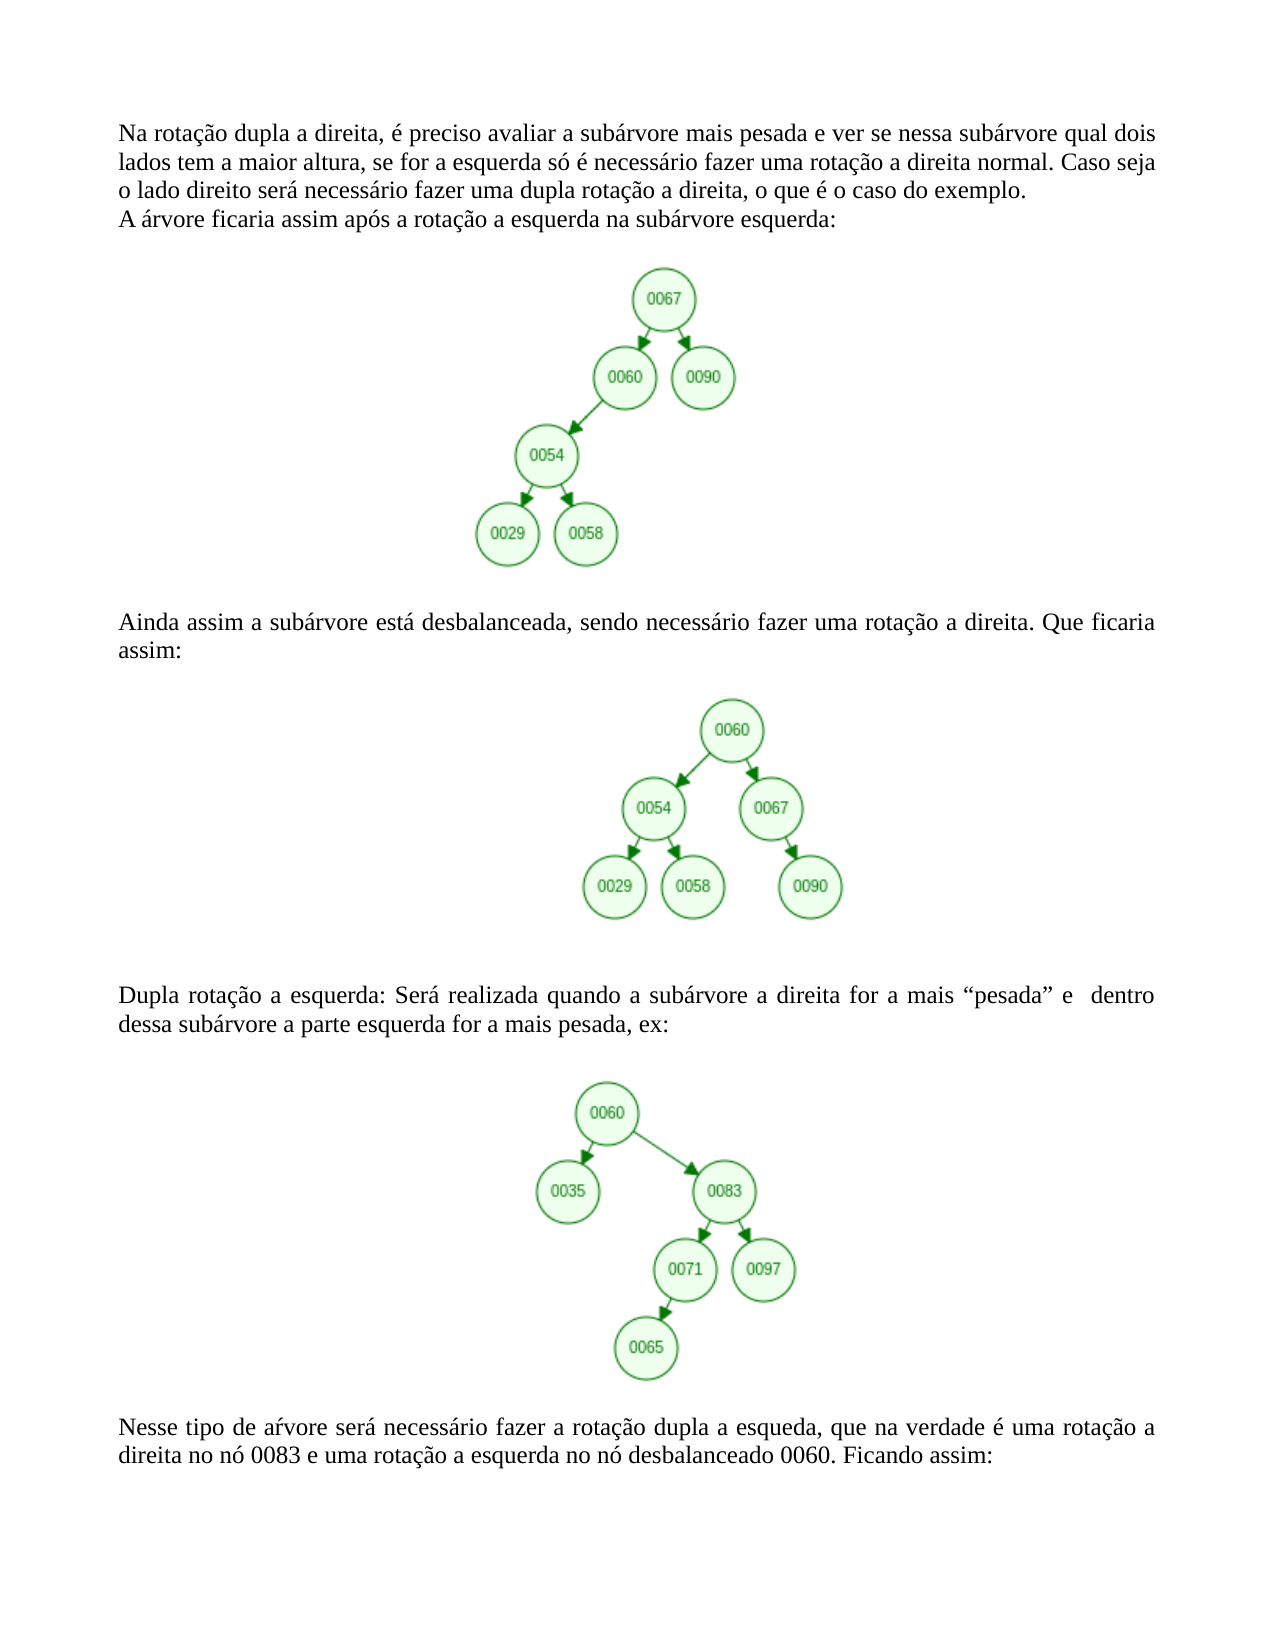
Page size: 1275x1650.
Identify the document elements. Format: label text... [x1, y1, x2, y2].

text A árvore ficaria assim após a rotação a esquerda na subárvore esquerda: [118, 204, 1157, 233]
text Ainda assim a subárvore está desbalanceada, sendo necessário fazer uma rotação a direita. Que ficaria assim: [118, 607, 1157, 664]
picture [519, 1067, 799, 1410]
text Dupla rotação a esquerda: Será realizada quando a subárvore a direita for a mais “pesada” e dentro dessa subárvore a parte esquerda for a mais pesada, ex: [118, 981, 1157, 1038]
picture [572, 664, 882, 954]
picture [430, 233, 772, 590]
text Na rotação dupla a direita, é preciso avaliar a subárvore mais pesada e ver se nessa subárvore qual dois lados tem a maior altura, se for a esquerda só é necessário fazer uma rotação a direita normal. Caso seja o lado direito será necessário fazer uma dupla rotação a direita, o que é o caso do exemplo. [118, 118, 1157, 204]
text Nesse tipo de aŕvore será necessário fazer a rotação dupla a esqueda, que na verdade é uma rotação a direita no nó 0083 e uma rotação a esquerda no nó desbalanceado 0060. Ficando assim: [118, 1412, 1157, 1469]
